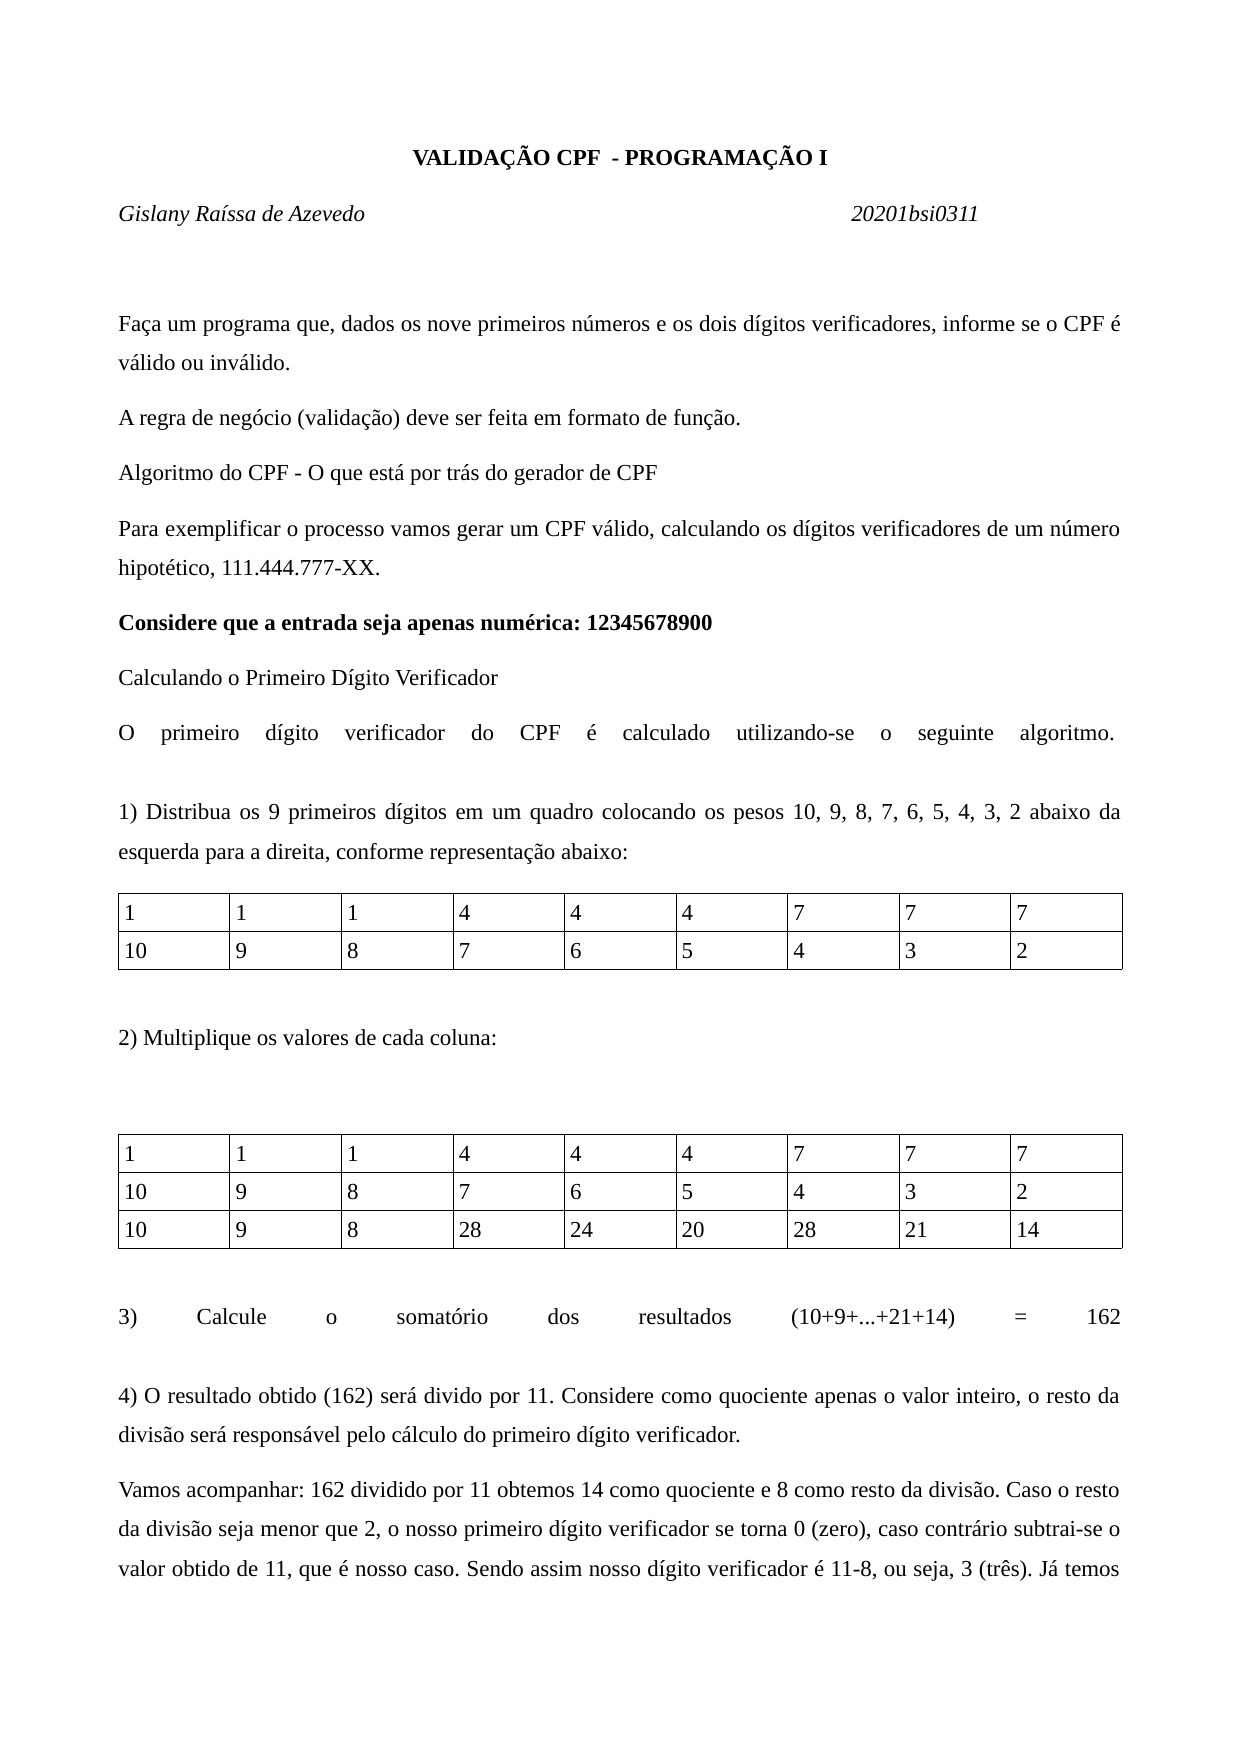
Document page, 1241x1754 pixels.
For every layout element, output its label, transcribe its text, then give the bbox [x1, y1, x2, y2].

table_cell 5 [677, 1173, 787, 1210]
table_cell 8 [342, 1211, 453, 1248]
table_cell 9 [230, 1211, 341, 1248]
table_header 1 [342, 1135, 453, 1172]
table_cell 3 [900, 1173, 1010, 1210]
table_header 7 [900, 1135, 1010, 1172]
table_cell 4 [788, 932, 899, 969]
table_cell 10 [119, 1211, 229, 1248]
table_cell 8 [342, 1173, 453, 1210]
table_header 4 [565, 1135, 676, 1172]
table_cell 28 [454, 1211, 564, 1248]
table_header 4 [677, 894, 787, 931]
table_header VALIDAÇÃO CPF - PROGRAMAÇÃO I Gislany Raíssa de Azevedo 20201bsi0311 Faça um programa que, dados os nove primeiros números e os dois dígitos verificadores, informe se o CPF é válido ou inválido. A regra de negócio (validação) deve ser feita em formato de função. Algoritmo do CPF - O que está por trás do gerador de CPF Para exemplificar o processo vamos gerar um CPF válido, calculando os dígitos verificadores de um número hipotético, 111.444.777-XX. Considere que a entrada seja apenas numérica: 12345678900 Calculando o Primeiro Dígito Verificador O primeiro dígito verificador do CPF é calculado utilizando-se o seguinte algoritmo. 1) Distribua os 9 primeiros dígitos em um quadro colocando os pesos 10, 9, 8, 7, 6, 5, 4, 3, 2 abaixo da esquerda para a direita, conforme representação abaixo: 2) Multiplique os valores de cada coluna: 3) Calcule o somatório dos resultados (10+9+...+21+14) = 162 4) O resultado obtido (162) será divido por 11. Considere como quociente apenas o valor inteiro, o resto da divisão será responsável pelo cálculo do primeiro dígito verificador. Vamos acompanhar: 162 dividido por 11 obtemos 14 como quociente e 8 como resto da divisão. Caso o resto da divisão seja menor que 2, o nosso primeiro dígito verificador se torna 0 (zero), caso contrário subtrai-se o valor obtido de 11, que é nosso caso. Sendo assim nosso dígito verificador é 11-8, ou seja, 3 (três). Já temos portanto parte do CPF, confira: 111.444.777-3X. Calculando o Segundo Dígito Verificador 1) Para o cálculo do segundo dígito será usado o primeiro dígito verificador já calculado. Montaremos uma tabela semelhante a anterior só que desta vez usaremos na segunda linha os valores 11,10,9,8,7,6,5,4,3,2 já que estamos incorporando mais um algarismo para esse cálculo. Veja: 2) Na próxima etapa faremos como na situação do cálculo do primeiro dígito verificador, multiplicaremos os valores de cada coluna e efetuaremos o somatório dos resultados obtidos: (11+10+...+21+6) = 204. 3) Realizamos novamente o cálculo do módulo 11. Dividimos o total do somatório por 11 e consideramos o resto da divisão. Vamos acompanhar: 204 dividido por 11 obtemos 18 como quociente e 6 como resto da divisão. 4) Caso o valor do resto da divisão seja menor que 2, esse valor passa automaticamente a ser zero, caso contrário (como no nosso caso) é necessário subtrair o valor obtido de 11 para se obter o dígito verificador. Logo, 11-6= 5, que é o nosso segundo dígito verificador. Neste caso chegamos ao final dos cálculos e descobrimos que os dígitos verificadores do nosso CPF hipotético são os números 3 e 5, portanto o CPF ficaria assim: 111.444.777-35. [118, 1249, 1122, 1581]
table_cell 21 [900, 1211, 1010, 1248]
table_cell 6 [565, 932, 676, 969]
table_header 4 [565, 894, 676, 931]
table_cell 2 [1011, 1173, 1122, 1210]
table_header 7 [788, 1135, 899, 1172]
table_header VALIDAÇÃO CPF - PROGRAMAÇÃO I Gislany Raíssa de Azevedo 20201bsi0311 Faça um programa que, dados os nove primeiros números e os dois dígitos verificadores, informe se o CPF é válido ou inválido. A regra de negócio (validação) deve ser feita em formato de função. Algoritmo do CPF - O que está por trás do gerador de CPF Para exemplificar o processo vamos gerar um CPF válido, calculando os dígitos verificadores de um número hipotético, 111.444.777-XX. Considere que a entrada seja apenas numérica: 12345678900 Calculando o Primeiro Dígito Verificador O primeiro dígito verificador do CPF é calculado utilizando-se o seguinte algoritmo. 1) Distribua os 9 primeiros dígitos em um quadro colocando os pesos 10, 9, 8, 7, 6, 5, 4, 3, 2 abaixo da esquerda para a direita, conforme representação abaixo: 2) Multiplique os valores de cada coluna: 3) Calcule o somatório dos resultados (10+9+...+21+14) = 162 4) O resultado obtido (162) será divido por 11. Considere como quociente apenas o valor inteiro, o resto da divisão será responsável pelo cálculo do primeiro dígito verificador. Vamos acompanhar: 162 dividido por 11 obtemos 14 como quociente e 8 como resto da divisão. Caso o resto da divisão seja menor que 2, o nosso primeiro dígito verificador se torna 0 (zero), caso contrário subtrai-se o valor obtido de 11, que é nosso caso. Sendo assim nosso dígito verificador é 11-8, ou seja, 3 (três). Já temos portanto parte do CPF, confira: 111.444.777-3X. Calculando o Segundo Dígito Verificador 1) Para o cálculo do segundo dígito será usado o primeiro dígito verificador já calculado. Montaremos uma tabela semelhante a anterior só que desta vez usaremos na segunda linha os valores 11,10,9,8,7,6,5,4,3,2 já que estamos incorporando mais um algarismo para esse cálculo. Veja: 2) Na próxima etapa faremos como na situação do cálculo do primeiro dígito verificador, multiplicaremos os valores de cada coluna e efetuaremos o somatório dos resultados obtidos: (11+10+...+21+6) = 204. 3) Realizamos novamente o cálculo do módulo 11. Dividimos o total do somatório por 11 e consideramos o resto da divisão. Vamos acompanhar: 204 dividido por 11 obtemos 18 como quociente e 6 como resto da divisão. 4) Caso o valor do resto da divisão seja menor que 2, esse valor passa automaticamente a ser zero, caso contrário (como no nosso caso) é necessário subtrair o valor obtido de 11 para se obter o dígito verificador. Logo, 11-6= 5, que é o nosso segundo dígito verificador. Neste caso chegamos ao final dos cálculos e descobrimos que os dígitos verificadores do nosso CPF hipotético são os números 3 e 5, portanto o CPF ficaria assim: 111.444.777-35. [118, 970, 1122, 1134]
table_cell 6 [565, 1173, 676, 1210]
table_cell 20 [677, 1211, 787, 1248]
table_cell 9 [230, 932, 341, 969]
table_cell 7 [454, 932, 564, 969]
table_cell 28 [788, 1211, 899, 1248]
table_header 1 [119, 894, 229, 931]
table_cell 14 [1011, 1211, 1122, 1248]
table_cell 2 [1011, 932, 1122, 969]
table_cell 9 [230, 1173, 341, 1210]
table_cell 10 [119, 1173, 229, 1210]
table_cell 5 [677, 932, 787, 969]
table_header 4 [454, 1135, 564, 1172]
table_header 7 [788, 894, 899, 931]
table_header 4 [454, 894, 564, 931]
table_header 4 [677, 1135, 787, 1172]
table_cell 7 [454, 1173, 564, 1210]
table_header VALIDAÇÃO CPF - PROGRAMAÇÃO I Gislany Raíssa de Azevedo 20201bsi0311 Faça um programa que, dados os nove primeiros números e os dois dígitos verificadores, informe se o CPF é válido ou inválido. A regra de negócio (validação) deve ser feita em formato de função. Algoritmo do CPF - O que está por trás do gerador de CPF Para exemplificar o processo vamos gerar um CPF válido, calculando os dígitos verificadores de um número hipotético, 111.444.777-XX. Considere que a entrada seja apenas numérica: 12345678900 Calculando o Primeiro Dígito Verificador O primeiro dígito verificador do CPF é calculado utilizando-se o seguinte algoritmo. 1) Distribua os 9 primeiros dígitos em um quadro colocando os pesos 10, 9, 8, 7, 6, 5, 4, 3, 2 abaixo da esquerda para a direita, conforme representação abaixo: 2) Multiplique os valores de cada coluna: 3) Calcule o somatório dos resultados (10+9+...+21+14) = 162 4) O resultado obtido (162) será divido por 11. Considere como quociente apenas o valor inteiro, o resto da divisão será responsável pelo cálculo do primeiro dígito verificador. Vamos acompanhar: 162 dividido por 11 obtemos 14 como quociente e 8 como resto da divisão. Caso o resto da divisão seja menor que 2, o nosso primeiro dígito verificador se torna 0 (zero), caso contrário subtrai-se o valor obtido de 11, que é nosso caso. Sendo assim nosso dígito verificador é 11-8, ou seja, 3 (três). Já temos portanto parte do CPF, confira: 111.444.777-3X. Calculando o Segundo Dígito Verificador 1) Para o cálculo do segundo dígito será usado o primeiro dígito verificador já calculado. Montaremos uma tabela semelhante a anterior só que desta vez usaremos na segunda linha os valores 11,10,9,8,7,6,5,4,3,2 já que estamos incorporando mais um algarismo para esse cálculo. Veja: 2) Na próxima etapa faremos como na situação do cálculo do primeiro dígito verificador, multiplicaremos os valores de cada coluna e efetuaremos o somatório dos resultados obtidos: (11+10+...+21+6) = 204. 3) Realizamos novamente o cálculo do módulo 11. Dividimos o total do somatório por 11 e consideramos o resto da divisão. Vamos acompanhar: 204 dividido por 11 obtemos 18 como quociente e 6 como resto da divisão. 4) Caso o valor do resto da divisão seja menor que 2, esse valor passa automaticamente a ser zero, caso contrário (como no nosso caso) é necessário subtrair o valor obtido de 11 para se obter o dígito verificador. Logo, 11-6= 5, que é o nosso segundo dígito verificador. Neste caso chegamos ao final dos cálculos e descobrimos que os dígitos verificadores do nosso CPF hipotético são os números 3 e 5, portanto o CPF ficaria assim: 111.444.777-35. [118, 145, 1122, 893]
table_cell 4 [788, 1173, 899, 1210]
table_header 1 [342, 894, 453, 931]
table_cell 8 [342, 932, 453, 969]
table_header 7 [1011, 1135, 1122, 1172]
table_cell 24 [565, 1211, 676, 1248]
table_header 1 [230, 894, 341, 931]
table_cell 10 [119, 932, 229, 969]
table_header 1 [230, 1135, 341, 1172]
table_cell 3 [900, 932, 1010, 969]
table_header 7 [1011, 894, 1122, 931]
table_header 7 [900, 894, 1010, 931]
table_header 1 [119, 1135, 229, 1172]
